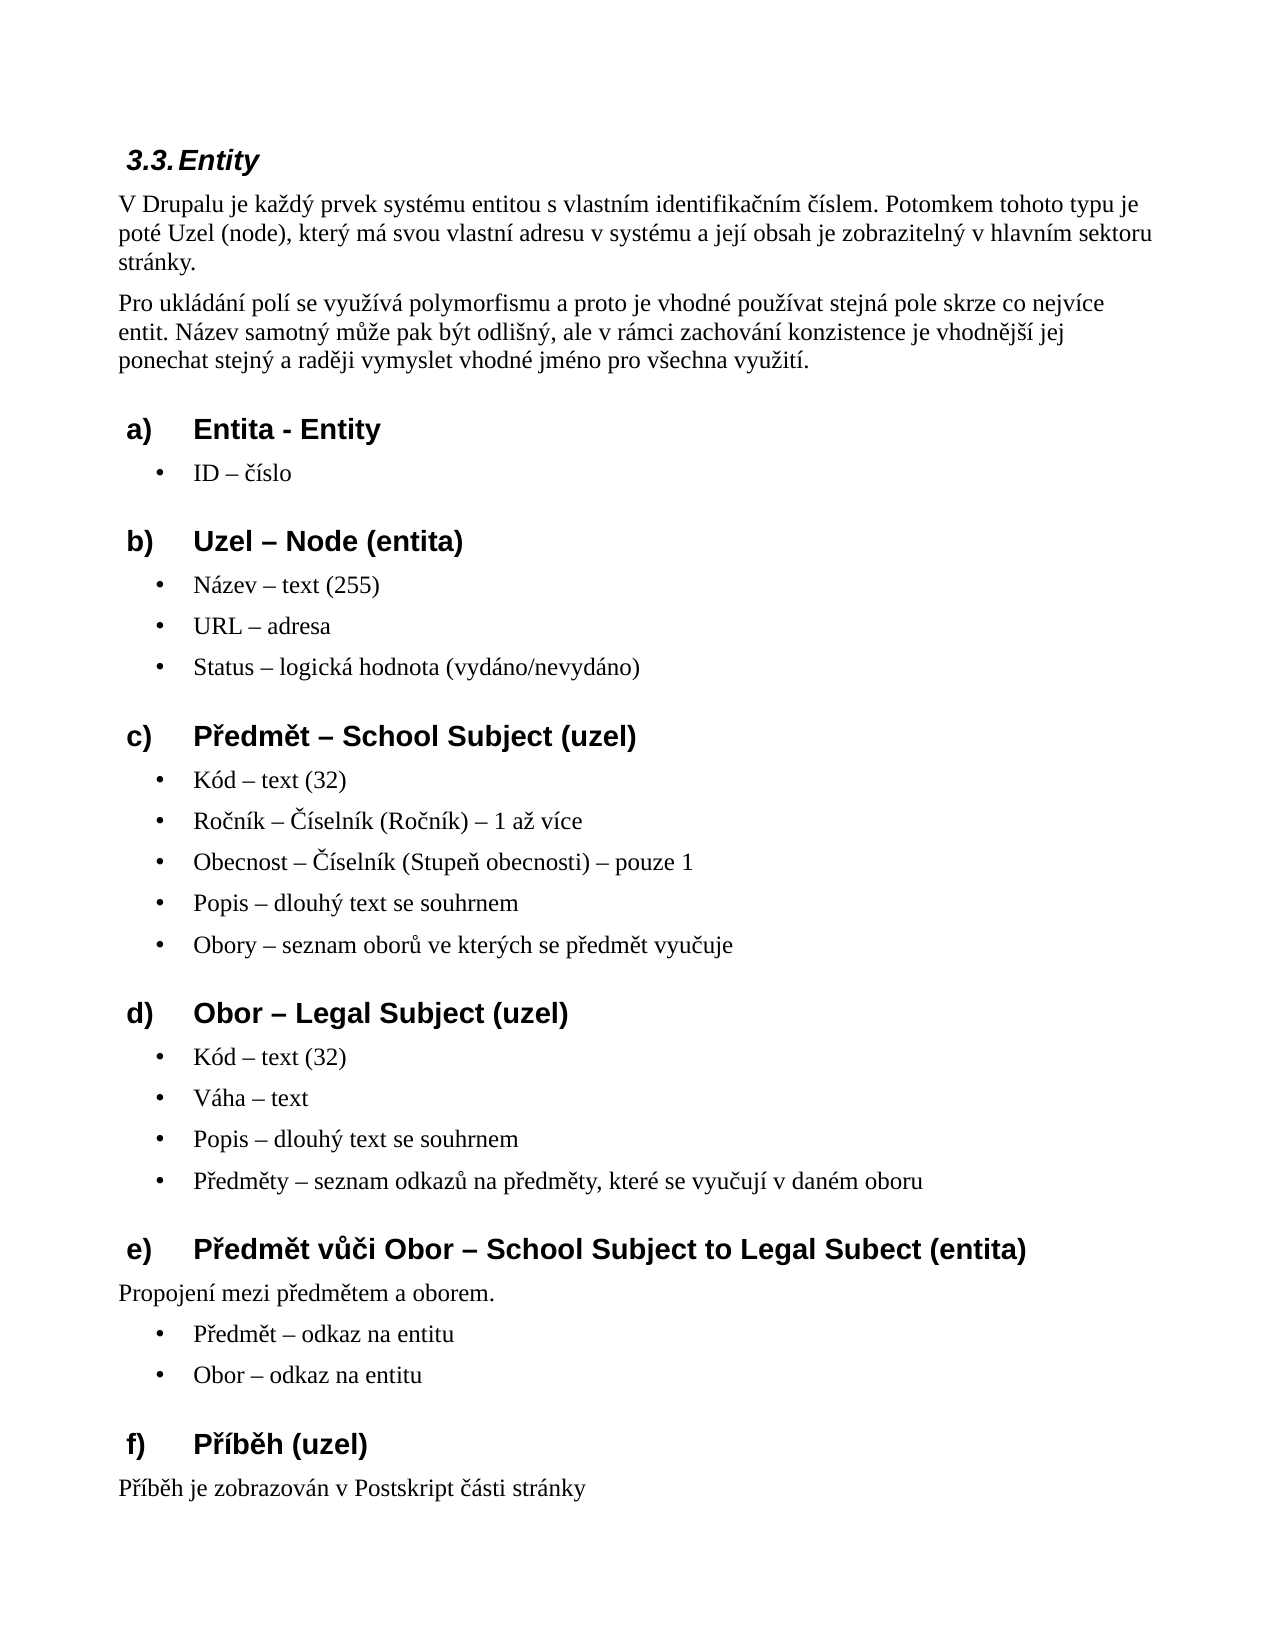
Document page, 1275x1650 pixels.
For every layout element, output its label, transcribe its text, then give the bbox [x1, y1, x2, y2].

subtitle Předmět – School Subject (uzel) [118, 719, 1157, 752]
list Obor – odkaz na entitu [156, 1361, 1157, 1389]
list Váha – text [156, 1083, 1157, 1112]
text V Drupalu je každý prvek systému entitou s vlastním identifikačním číslem. Potomkem tohoto typu je poté Uzel (node), který má svou vlastní adresu v systému a její obsah je zobrazitelný v hlavním sektoru stránky. [118, 189, 1157, 275]
subtitle Příběh (uzel) [118, 1427, 1157, 1460]
list Název – text (255) [156, 570, 1157, 599]
list Popis – dlouhý text se souhrnem [156, 888, 1157, 917]
list Status – logická hodnota (vydáno/nevydáno) [156, 652, 1157, 681]
list Kód – text (32) [156, 765, 1157, 793]
list Obory – seznam oborů ve kterých se předmět vyučuje [156, 930, 1157, 958]
list Obecnost – Číselník (Stupeň obecnosti) – pouze 1 [156, 847, 1157, 876]
list ID – číslo [156, 458, 1157, 486]
list Ročník – Číselník (Ročník) – 1 až více [156, 806, 1157, 835]
list URL – adresa [156, 611, 1157, 640]
subtitle Obor – Legal Subject (uzel) [118, 996, 1157, 1029]
subtitle Entita - Entity [118, 412, 1157, 445]
list Předmět – odkaz na entitu [156, 1319, 1157, 1348]
list Předměty – seznam odkazů na předměty, které se vyučují v daném oboru [156, 1166, 1157, 1194]
text Příběh je zobrazován v Postskript části stránky [118, 1473, 1157, 1502]
subtitle Předmět vůči Obor – School Subject to Legal Subect (entita) [118, 1232, 1157, 1266]
list Popis – dlouhý text se souhrnem [156, 1124, 1157, 1153]
subtitle Uzel – Node (entita) [118, 524, 1157, 557]
text Pro ukládání polí se využívá polymorfismu a proto je vhodné používat stejná pole skrze co nejvíce entit. Název samotný může pak být odlišný, ale v rámci zachování konzistence je vhodnější jej ponechat stejný a raději vymyslet vhodné jméno pro všechna využití. [118, 288, 1157, 374]
text Propojení mezi předmětem a oborem. [118, 1278, 1157, 1307]
subtitle Entity [118, 143, 1157, 177]
list Kód – text (32) [156, 1042, 1157, 1071]
